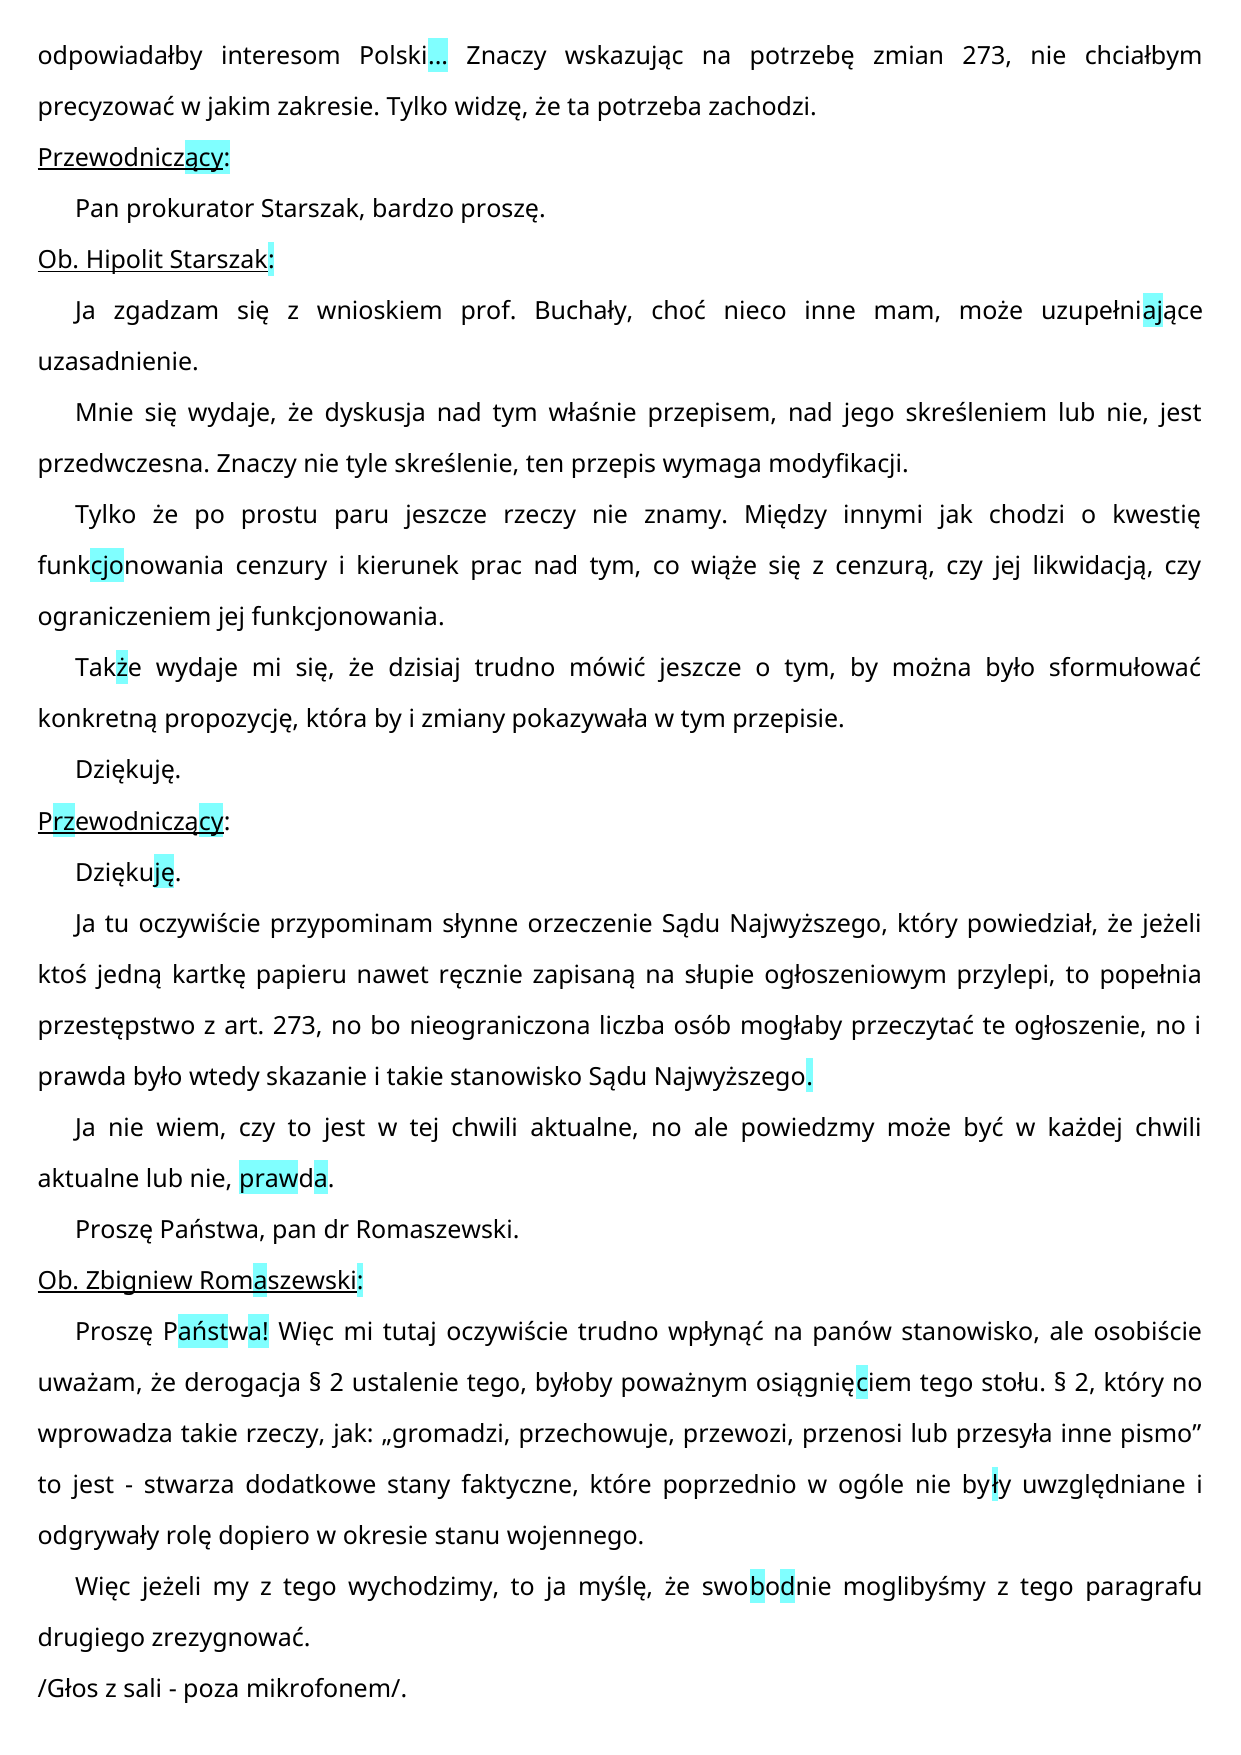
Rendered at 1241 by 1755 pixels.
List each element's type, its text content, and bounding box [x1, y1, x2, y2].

text Ob. Hipolit Starszak: [37, 242, 1203, 276]
text Przewodniczący: [37, 139, 1203, 174]
text Ob. Zbigniew Romaszewski: [37, 1262, 1203, 1297]
text Dziękuję. [37, 854, 1203, 888]
text Ja tu oczywiście przypominam słynne orzeczenie Sądu Najwyższego, który powiedział, że jeżeli ktoś jedną kartkę papieru nawet ręcznie zapisaną na słupie ogłoszeniowym przylepi, to popełnia przestępstwo z art. 273, no bo nieograniczona liczba osób mogłaby przeczytać te ogłoszenie, no i prawda było wtedy skazanie i takie stanowisko Sądu Najwyższego. [37, 905, 1203, 1092]
text Tylko że po prostu paru jeszcze rzeczy nie znamy. Między innymi jak chodzi o kwestię funkcjonowania cenzury i kierunek prac nad tym, co wiąże się z cenzurą, czy jej likwidacją, czy ograniczeniem jej funkcjonowania. [37, 497, 1203, 633]
text /Głos z sali - poza mikrofonem/. [37, 1671, 1203, 1705]
text Więc jeżeli my z tego wychodzimy, to ja myślę, że swobodnie moglibyśmy z tego paragrafu drugiego zrezygnować. [37, 1569, 1203, 1654]
text Dziękuję. [37, 752, 1203, 786]
text Mnie się wydaje, że dyskusja nad tym właśnie przepisem, nad jego skreśleniem lub nie, jest przedwczesna. Znaczy nie tyle skreślenie, ten przepis wymaga modyfikacji. [37, 395, 1203, 480]
text Przewodniczący: [37, 803, 1203, 837]
text odpowiadałby interesom Polski... Znaczy wskazując na potrzebę zmian 273, nie chciałbym precyzować w jakim zakresie. Tylko widzę, że ta potrzeba zachodzi. [37, 37, 1203, 123]
text Ja zgadzam się z wnioskiem prof. Buchały, choć nieco inne mam, może uzupełniające uzasadnienie. [37, 293, 1203, 378]
text Także wydaje mi się, że dzisiaj trudno mówić jeszcze o tym, by można było sformułować konkretną propozycję, która by i zmiany pokazywała w tym przepisie. [37, 650, 1203, 735]
text Proszę Państwa, pan dr Romaszewski. [37, 1211, 1203, 1246]
text Proszę Państwa! Więc mi tutaj oczywiście trudno wpłynąć na panów stanowisko, ale osobiście uważam, że derogacja § 2 ustalenie tego, byłoby poważnym osiągnięciem tego stołu. § 2, który no wprowadza takie rzeczy, jak: „gromadzi, przechowuje, przewozi, przenosi lub przesyła inne pismo” to jest - stwarza dodatkowe stany faktyczne, które poprzednio w ogóle nie były uwzględniane i odgrywały rolę dopiero w okresie stanu wojennego. [37, 1313, 1203, 1552]
text Ja nie wiem, czy to jest w tej chwili aktualne, no ale powiedzmy może być w każdej chwili aktualne lub nie, prawda. [37, 1109, 1203, 1194]
text Pan prokurator Starszak, bardzo proszę. [37, 191, 1203, 225]
